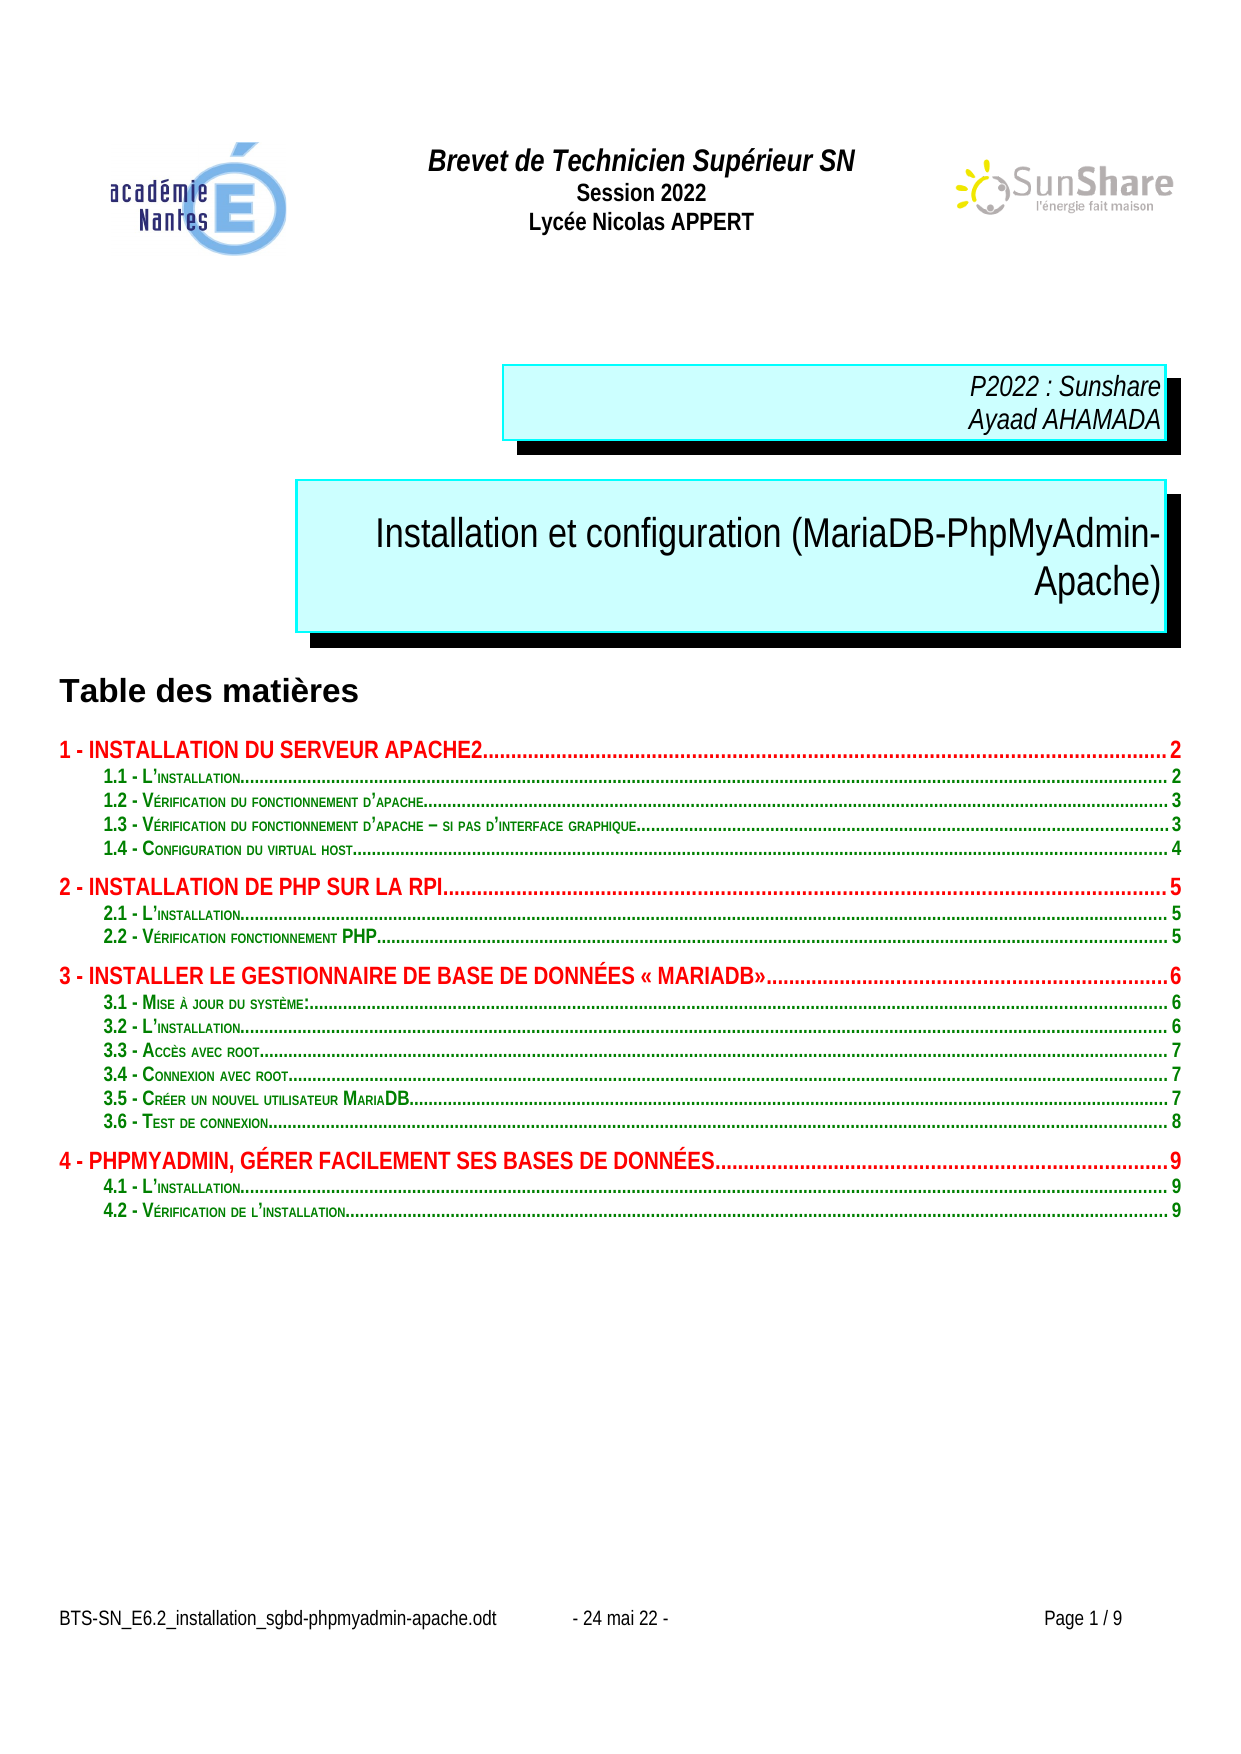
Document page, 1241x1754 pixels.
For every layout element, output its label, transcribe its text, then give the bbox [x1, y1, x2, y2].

text 1.2 - Vérification du fonctionnement d’apache 3 [103, 787, 1181, 811]
subtitle Table des matières [59, 673, 1181, 710]
text 3.5 - Créer un nouvel utilisateur MariaDB 7 [103, 1085, 1181, 1109]
text P2022 : Sunshare [504, 366, 1164, 397]
text 1.3 - Vérification du fonctionnement d’apache – si pas d’interface graphique 3 [103, 811, 1181, 835]
text 3.3 - Accès avec root 7 [103, 1037, 1181, 1061]
text 3 - Installer le gestionnaire de base de données « MariaDB» 6 [59, 961, 1181, 989]
picture [950, 158, 1175, 215]
text Installation et configuration (MariaDB-PhpMyAdmin-Apache) [298, 503, 1164, 599]
text 4.2 - Vérification de l’installation 9 [103, 1198, 1181, 1222]
text 2.1 - L’installation 5 [103, 901, 1181, 924]
text 3.2 - L’installation 6 [103, 1013, 1181, 1037]
text 4.1 - L’installation 9 [103, 1174, 1181, 1198]
text 3.1 - Mise à jour du système: 6 [103, 989, 1181, 1013]
text 1.4 - Configuration du virtual host 4 [103, 835, 1181, 859]
text 2.2 - Vérification fonctionnement PHP 5 [103, 924, 1181, 948]
text 3.6 - Test de connexion 8 [103, 1109, 1181, 1133]
text Ayaad AHAMADA [504, 397, 1164, 439]
text 1 - Installation du serveur Apache2 2 [59, 735, 1181, 763]
text 1.1 - L’installation 2 [103, 763, 1181, 787]
text 4 - PhpMyAdmin, gérer facilement ses bases de données 9 [59, 1146, 1181, 1174]
text 2 - Installation de PHP sur la Rpi 5 [59, 872, 1181, 901]
text 3.4 - Connexion avec root 7 [103, 1061, 1181, 1085]
picture [110, 142, 287, 256]
